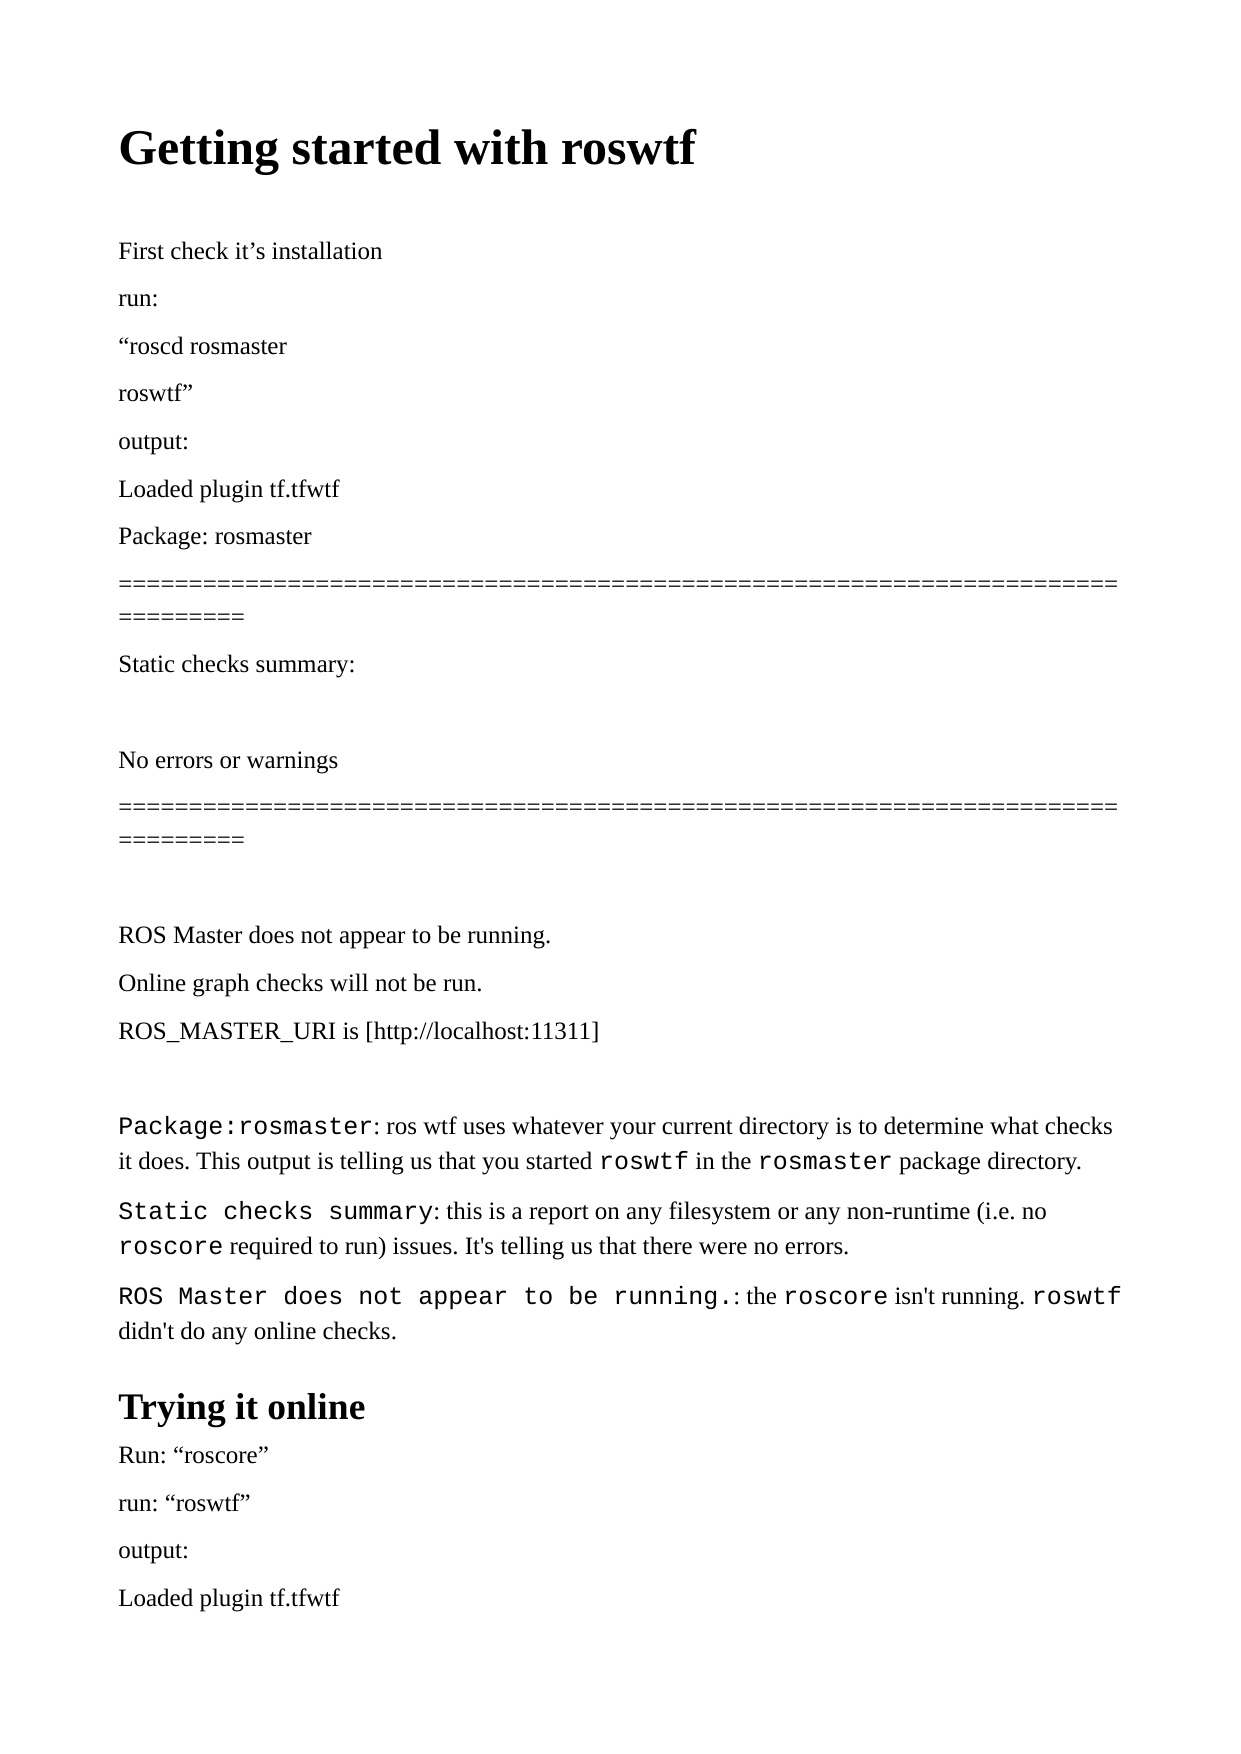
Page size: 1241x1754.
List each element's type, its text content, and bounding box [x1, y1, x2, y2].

subtitle Getting started with roswtf [118, 118, 1122, 176]
text ================================================================================ [118, 792, 1122, 854]
text output: [118, 1536, 1122, 1564]
text First check it’s installation [118, 236, 1122, 264]
text “roscd rosmaster [118, 331, 1122, 360]
text run: “roswtf” [118, 1488, 1122, 1517]
text Static checks summary: this is a report on any filesystem or any non-runtime (i.e. no roscore required to run) issues. It's telling us that there were no errors. [118, 1196, 1122, 1262]
text output: [118, 426, 1122, 455]
text roswtf” [118, 378, 1122, 407]
text ROS Master does not appear to be running. [118, 921, 1122, 949]
text ROS Master does not appear to be running.: the roscore isn't running. roswtf didn't do any online checks. [118, 1281, 1122, 1345]
text Loaded plugin tf.tfwtf [118, 474, 1122, 502]
text Online graph checks will not be run. [118, 968, 1122, 997]
text Package:rosmaster: ros wtf uses whatever your current directory is to determine what checks it does. This output is telling us that you started roswtf in the rosmaster package directory. [118, 1111, 1122, 1177]
subtitle Trying it online [118, 1385, 1122, 1428]
text No errors or warnings [118, 745, 1122, 773]
text ROS_MASTER_URI is [http://localhost:11311] [118, 1016, 1122, 1044]
text run: [118, 283, 1122, 312]
text Package: rosmaster [118, 521, 1122, 550]
text Static checks summary: [118, 649, 1122, 678]
text ================================================================================ [118, 569, 1122, 631]
text Run: “roscore” [118, 1440, 1122, 1469]
text Loaded plugin tf.tfwtf [118, 1583, 1122, 1612]
